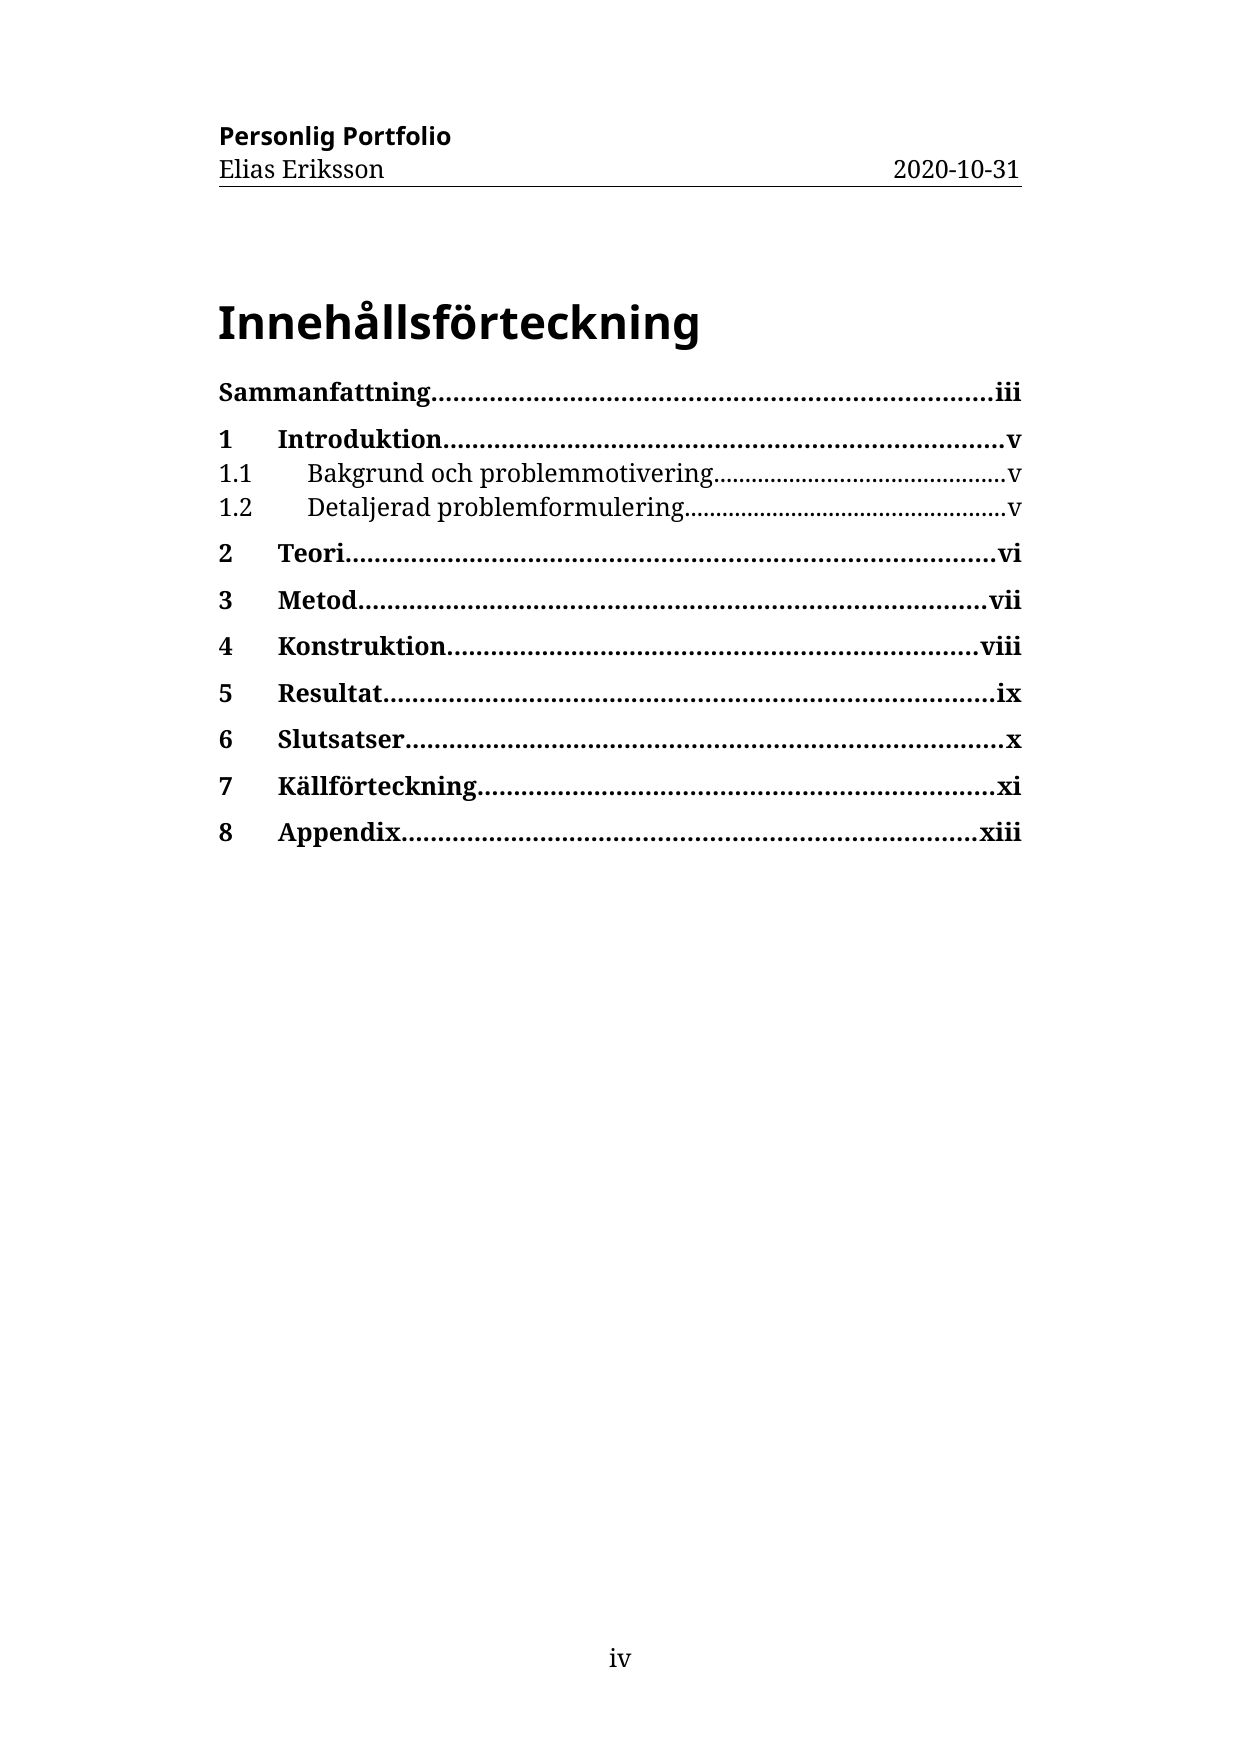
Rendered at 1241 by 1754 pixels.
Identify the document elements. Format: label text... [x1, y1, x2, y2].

text 3 Metod vii [218, 583, 1022, 617]
text Sammanfattning iii [218, 375, 1022, 409]
text 6 Slutsatser x [218, 722, 1022, 756]
text 1.1 Bakgrund och problemmotivering v [218, 456, 1022, 490]
text 8 Appendix xiii [218, 815, 1022, 849]
text 5 Resultat ix [218, 676, 1022, 709]
text 2 Teori vi [218, 536, 1022, 570]
text 1.2 Detaljerad problemformulering v [218, 490, 1022, 524]
text 7 Källförteckning xi [218, 768, 1022, 802]
subtitle Innehållsförteckning [218, 291, 1022, 353]
text 1 Introduktion v [218, 422, 1022, 456]
text 4 Konstruktion viii [218, 629, 1022, 663]
